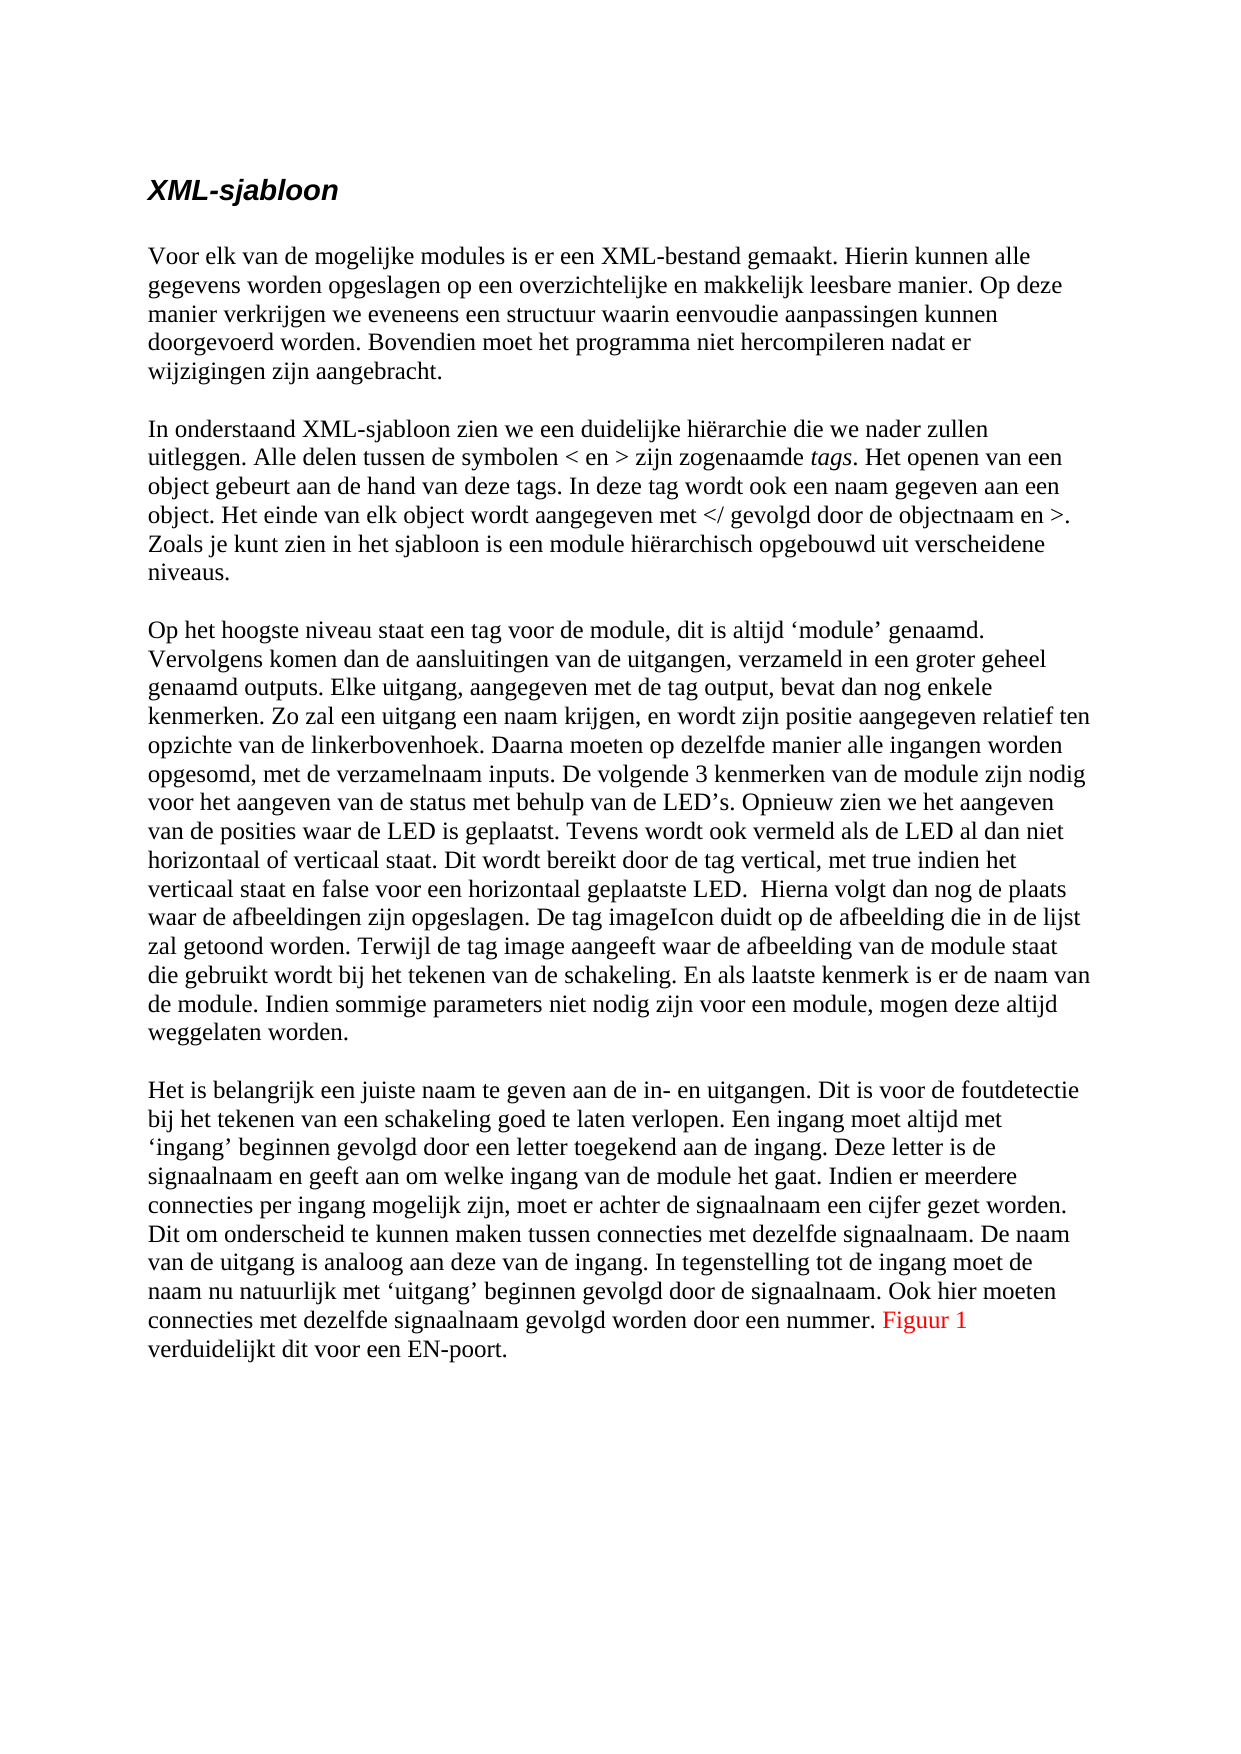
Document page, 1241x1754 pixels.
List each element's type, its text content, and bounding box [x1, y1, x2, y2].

text Het is belangrijk een juiste naam te geven aan de in- en uitgangen. Dit is voor de foutdetectie bij het tekenen van een schakeling goed te laten verlopen. Een ingang moet altijd met ‘ingang’ beginnen gevolgd door een letter toegekend aan de ingang. Deze letter is de signaalnaam en geeft aan om welke ingang van de module het gaat. Indien er meerdere connecties per ingang mogelijk zijn, moet er achter de signaalnaam een cijfer gezet worden. Dit om onderscheid te kunnen maken tussen connecties met dezelfde signaalnaam. De naam van de uitgang is analoog aan deze van de ingang. In tegenstelling tot de ingang moet de naam nu natuurlijk met ‘uitgang’ beginnen gevolgd door de signaalnaam. Ook hier moeten connecties met dezelfde signaalnaam gevolgd worden door een nummer. Figuur 1 verduidelijkt dit voor een EN-poort. [148, 1075, 1093, 1362]
subtitle XML-sjabloon [148, 173, 1093, 206]
text Voor elk van de mogelijke modules is er een XML-bestand gemaakt. Hierin kunnen alle gegevens worden opgeslagen op een overzichtelijke en makkelijk leesbare manier. Op deze manier verkrijgen we eveneens een structuur waarin eenvoudie aanpassingen kunnen doorgevoerd worden. Bovendien moet het programma niet hercompileren nadat er wijzigingen zijn aangebracht. [148, 241, 1093, 385]
text In onderstaand XML-sjabloon zien we een duidelijke hiërarchie die we nader zullen uitleggen. Alle delen tussen de symbolen < en > zijn zogenaamde tags. Het openen van een object gebeurt aan de hand van deze tags. In deze tag wordt ook een naam gegeven aan een object. Het einde van elk object wordt aangegeven met </ gevolgd door de objectnaam en >. Zoals je kunt zien in het sjabloon is een module hiërarchisch opgebouwd uit verscheidene niveaus. [148, 414, 1093, 586]
text Op het hoogste niveau staat een tag voor de module, dit is altijd ‘module’ genaamd. Vervolgens komen dan de aansluitingen van de uitgangen, verzameld in een groter geheel genaamd outputs. Elke uitgang, aangegeven met de tag output, bevat dan nog enkele kenmerken. Zo zal een uitgang een naam krijgen, en wordt zijn positie aangegeven relatief ten opzichte van de linkerbovenhoek. Daarna moeten op dezelfde manier alle ingangen worden opgesomd, met de verzamelnaam inputs. De volgende 3 kenmerken van de module zijn nodig voor het aangeven van de status met behulp van de LED’s. Opnieuw zien we het aangeven van de posities waar de LED is geplaatst. Tevens wordt ook vermeld als de LED al dan niet horizontaal of verticaal staat. Dit wordt bereikt door de tag vertical, met true indien het verticaal staat en false voor een horizontaal geplaatste LED. Hierna volgt dan nog de plaats waar de afbeeldingen zijn opgeslagen. De tag imageIcon duidt op de afbeelding die in de lijst zal getoond worden. Terwijl de tag image aangeeft waar de afbeelding van de module staat die gebruikt wordt bij het tekenen van de schakeling. En als laatste kenmerk is er de naam van de module. Indien sommige parameters niet nodig zijn voor een module, mogen deze altijd weggelaten worden. [148, 615, 1093, 1046]
